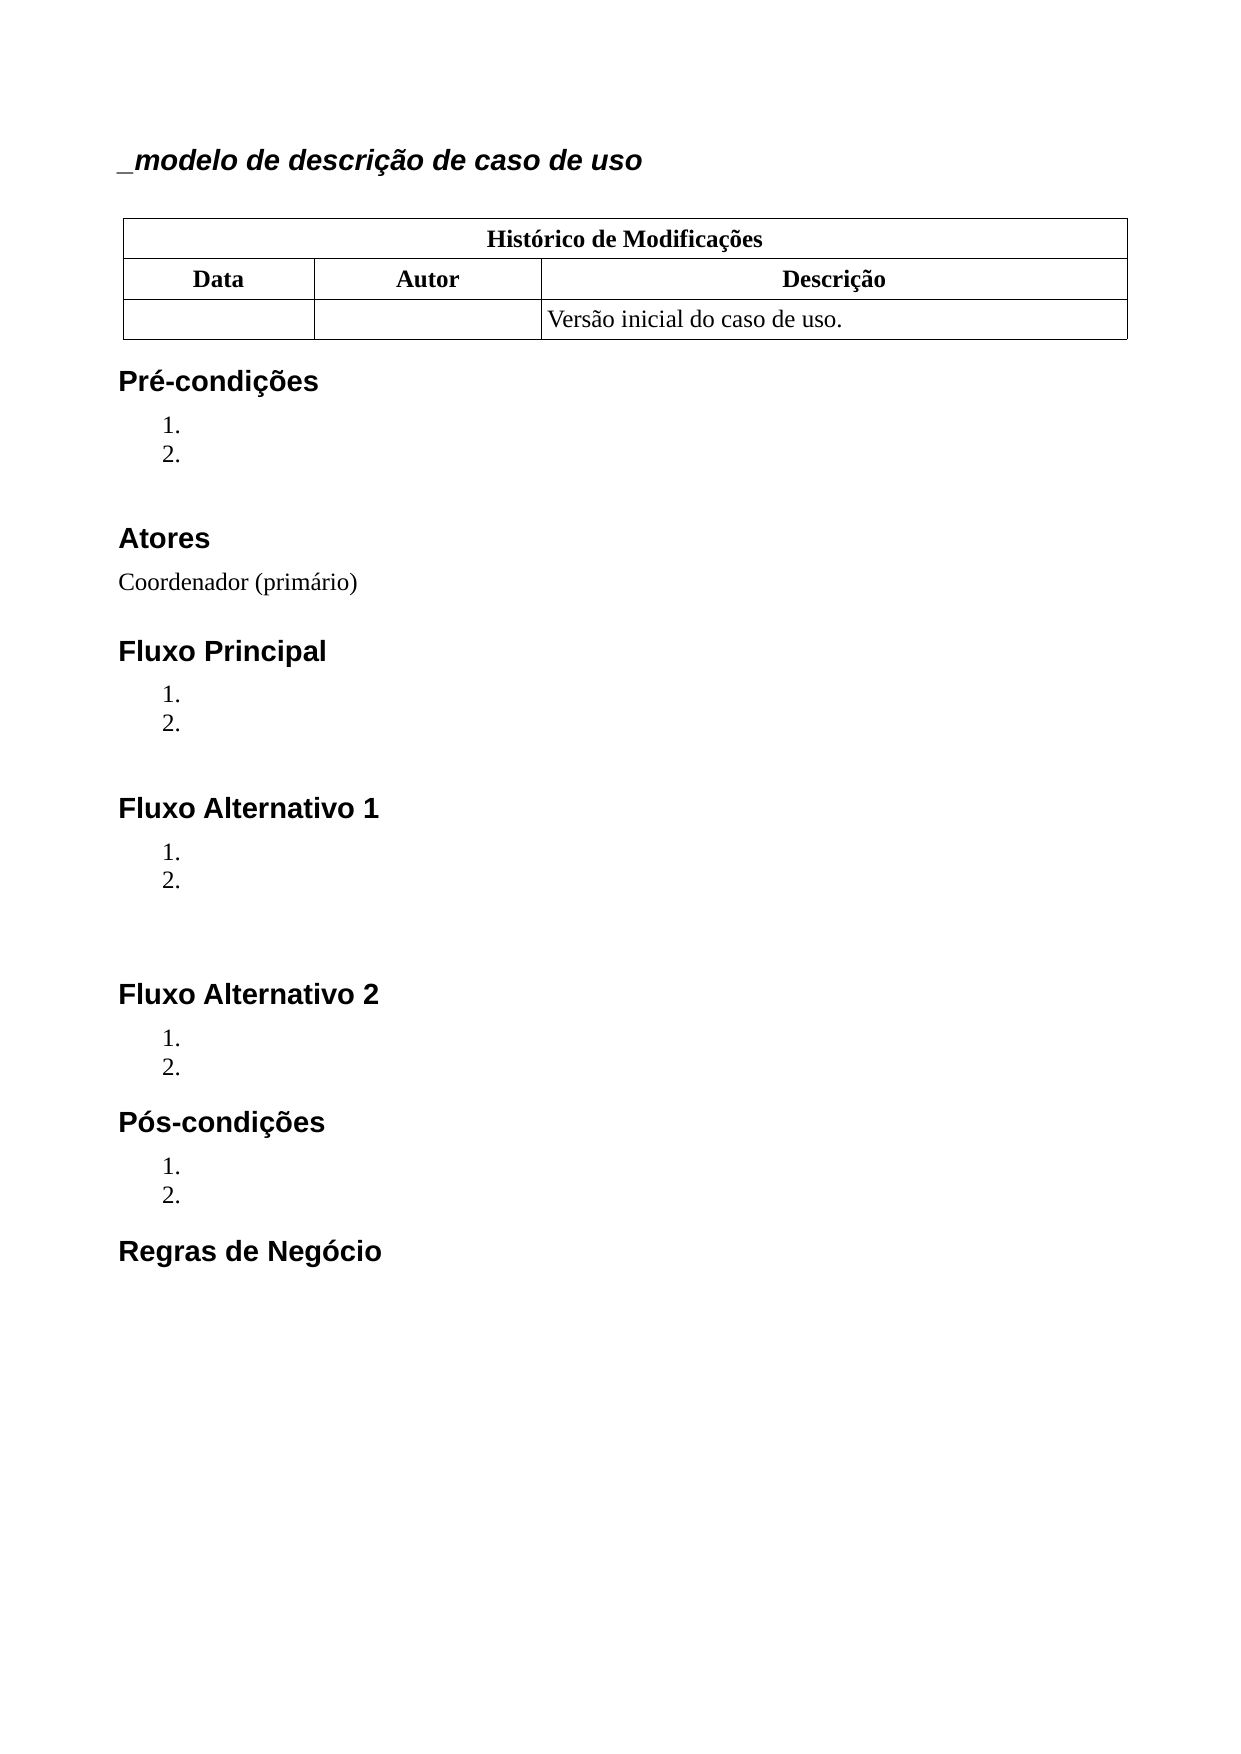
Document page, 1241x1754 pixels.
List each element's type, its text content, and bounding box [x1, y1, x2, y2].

table_cell [315, 300, 541, 339]
table_cell Versão inicial do caso de uso. [542, 300, 1127, 339]
subtitle Atores [118, 521, 1122, 555]
subtitle Pós-condições [118, 1105, 1122, 1139]
text Coordenador (primário) [118, 567, 1122, 596]
subtitle Regras de Negócio [118, 1234, 1122, 1267]
table_cell [124, 300, 314, 339]
subtitle _modelo de descrição de caso de uso [118, 143, 1122, 177]
table_cell Descrição [542, 259, 1127, 298]
table_cell Autor [315, 259, 541, 298]
table_cell Data [124, 259, 314, 298]
subtitle Fluxo Alternativo 2 [118, 977, 1122, 1010]
subtitle Fluxo Principal [118, 633, 1122, 667]
subtitle Fluxo Alternativo 1 [118, 791, 1122, 824]
subtitle Pré-condições [118, 364, 1122, 397]
table_header Histórico de Modificações [124, 219, 1127, 258]
